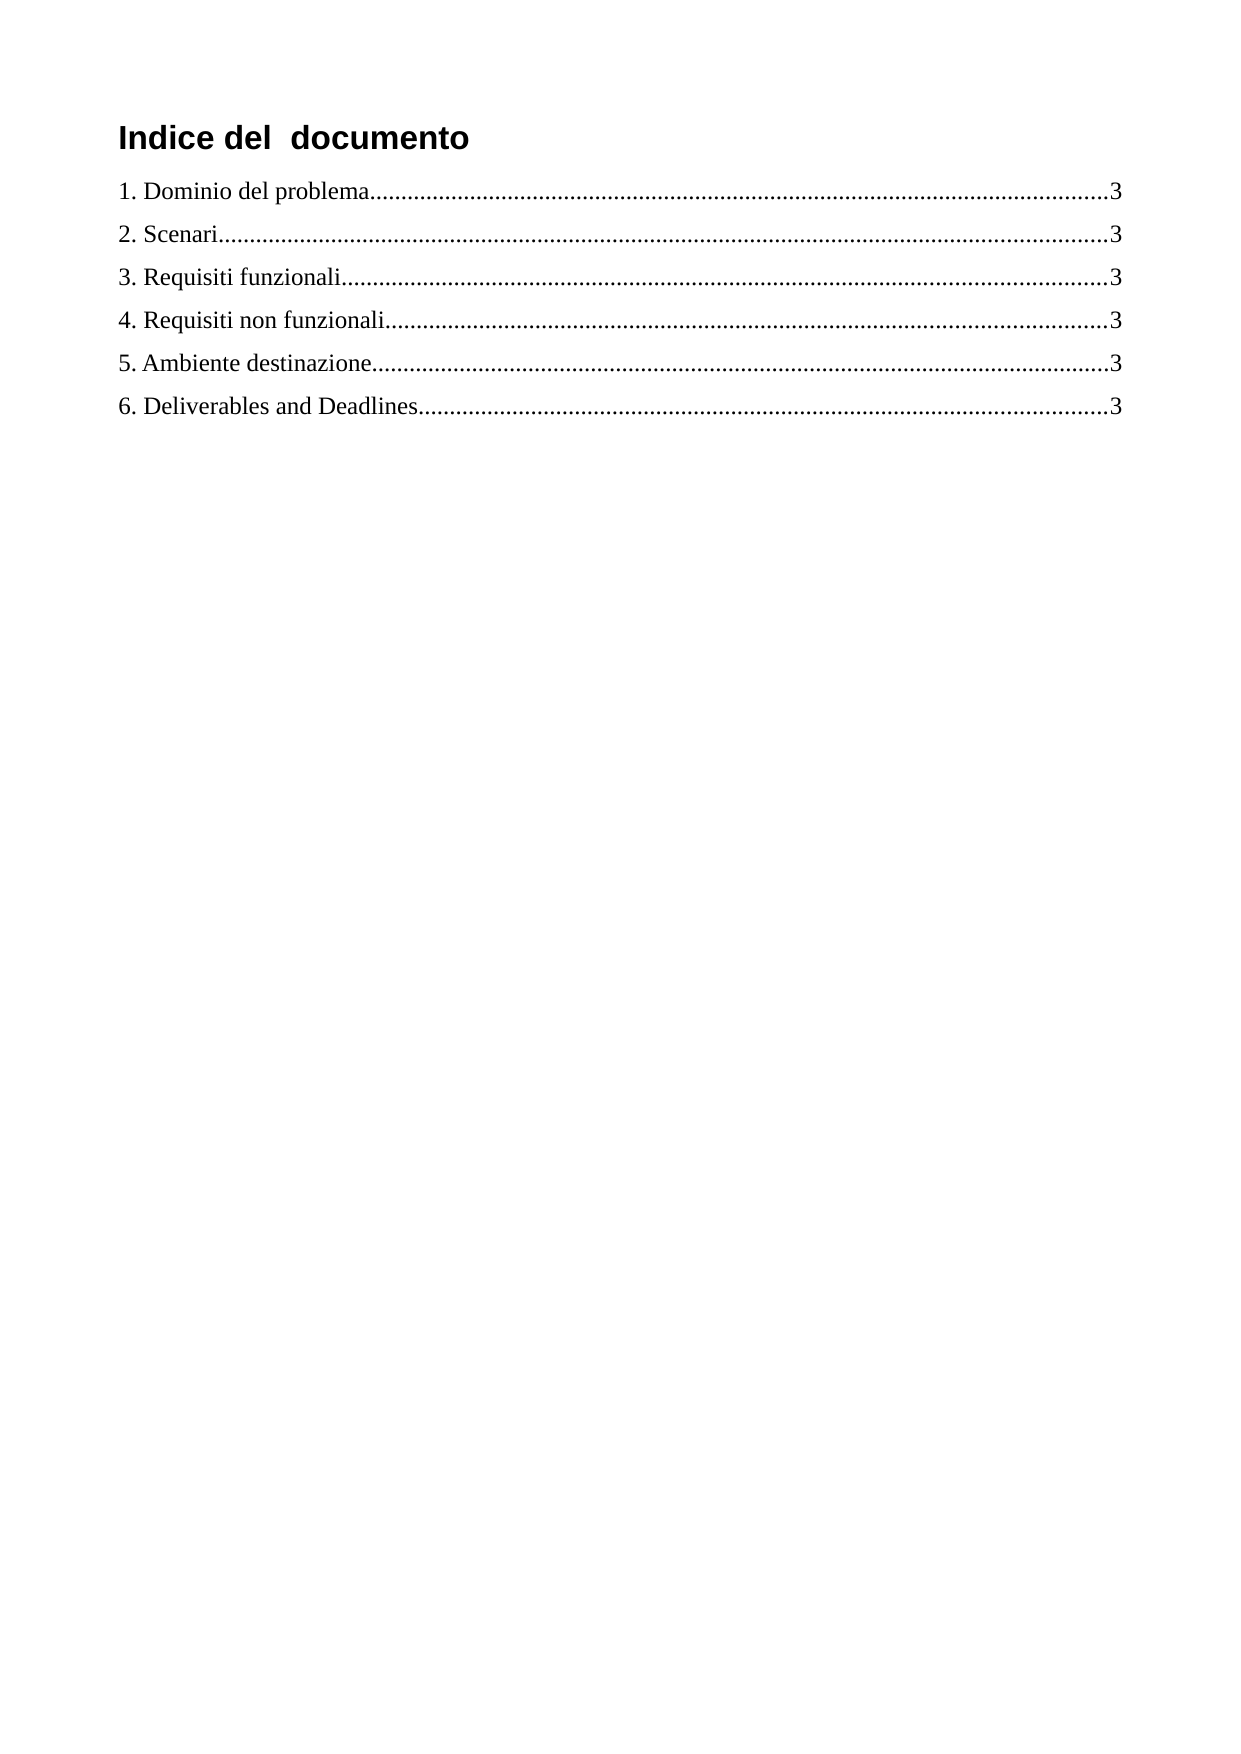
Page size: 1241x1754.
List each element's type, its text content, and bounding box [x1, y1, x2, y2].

text 1. Dominio del problema 3 [118, 176, 1122, 204]
text 6. Deliverables and Deadlines 3 [118, 391, 1122, 420]
text 2. Scenari 3 [118, 219, 1122, 248]
text 3. Requisiti funzionali 3 [118, 262, 1122, 291]
text 5. Ambiente destinazione 3 [118, 348, 1122, 377]
text 4. Requisiti non funzionali 3 [118, 305, 1122, 334]
subtitle Indice del documento [118, 118, 1122, 157]
